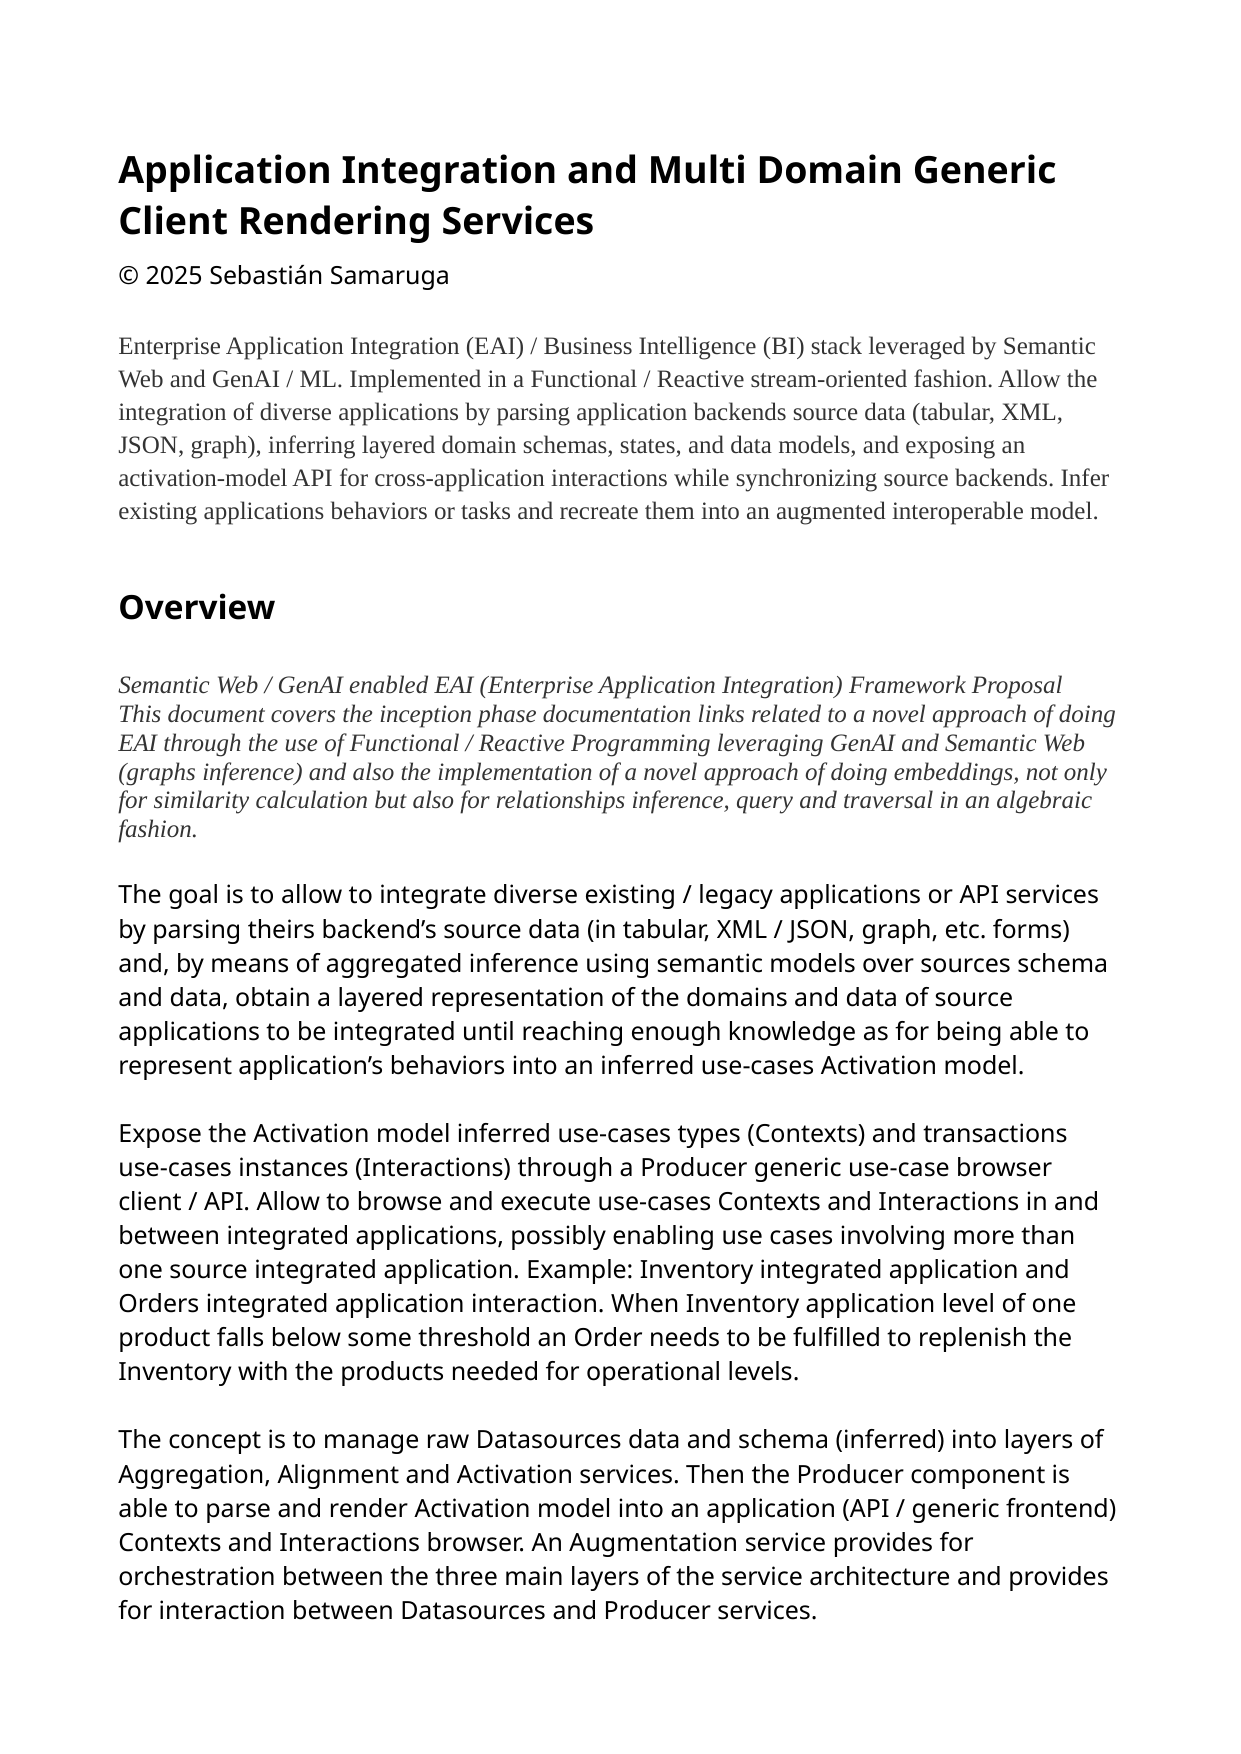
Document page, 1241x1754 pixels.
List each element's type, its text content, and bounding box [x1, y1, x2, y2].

text The concept is to manage raw Datasources data and schema (inferred) into layers of Aggregation, Alignment and Activation services. Then the Producer component is able to parse and render Activation model into an application (API / generic frontend) Contexts and Interactions browser. An Augmentation service provides for orchestration between the three main layers of the service architecture and provides for interaction between Datasources and Producer services. [118, 1422, 1122, 1627]
text Semantic Web / GenAI enabled EAI (Enterprise Application Integration) Framework Proposal [118, 671, 1122, 699]
text Expose the Activation model inferred use-cases types (Contexts) and transactions use-cases instances (Interactions) through a Producer generic use-case browser client / API. Allow to browse and execute use-cases Contexts and Interactions in and between integrated applications, possibly enabling use cases involving more than one source integrated application. Example: Inventory integrated application and Orders integrated application interaction. When Inventory application level of one product falls below some threshold an Order needs to be fulfilled to replenish the Inventory with the products needed for operational levels. [118, 1116, 1122, 1388]
text Enterprise Application Integration (EAI) / Business Intelligence (BI) stack leveraged by Semantic Web and GenAI / ML. Implemented in a Functional / Reactive stream-oriented fashion. Allow the integration of diverse applications by parsing application backends source data (tabular, XML, JSON, graph), inferring layered domain schemas, states, and data models, and exposing an activation-model API for cross-application interactions while synchronizing source backends. Infer existing applications behaviors or tasks and recreate them into an augmented interoperable model. [118, 331, 1122, 525]
text © 2025 Sebastián Samaruga [118, 258, 1122, 292]
text The goal is to allow to integrate diverse existing / legacy applications or API services by parsing theirs backend’s source data (in tabular, XML / JSON, graph, etc. forms) and, by means of aggregated inference using semantic models over sources schema and data, obtain a layered representation of the domains and data of source applications to be integrated until reaching enough knowledge as for being able to represent application’s behaviors into an inferred use-cases Activation model. [118, 877, 1122, 1082]
subtitle Application Integration and Multi Domain Generic Client Rendering Services [118, 143, 1122, 245]
subtitle Overview [118, 584, 1122, 629]
text This document covers the inception phase documentation links related to a novel approach of doing EAI through the use of Functional / Reactive Programming leveraging GenAI and Semantic Web (graphs inference) and also the implementation of a novel approach of doing embeddings, not only for similarity calculation but also for relationships inference, query and traversal in an algebraic fashion. [118, 699, 1122, 843]
